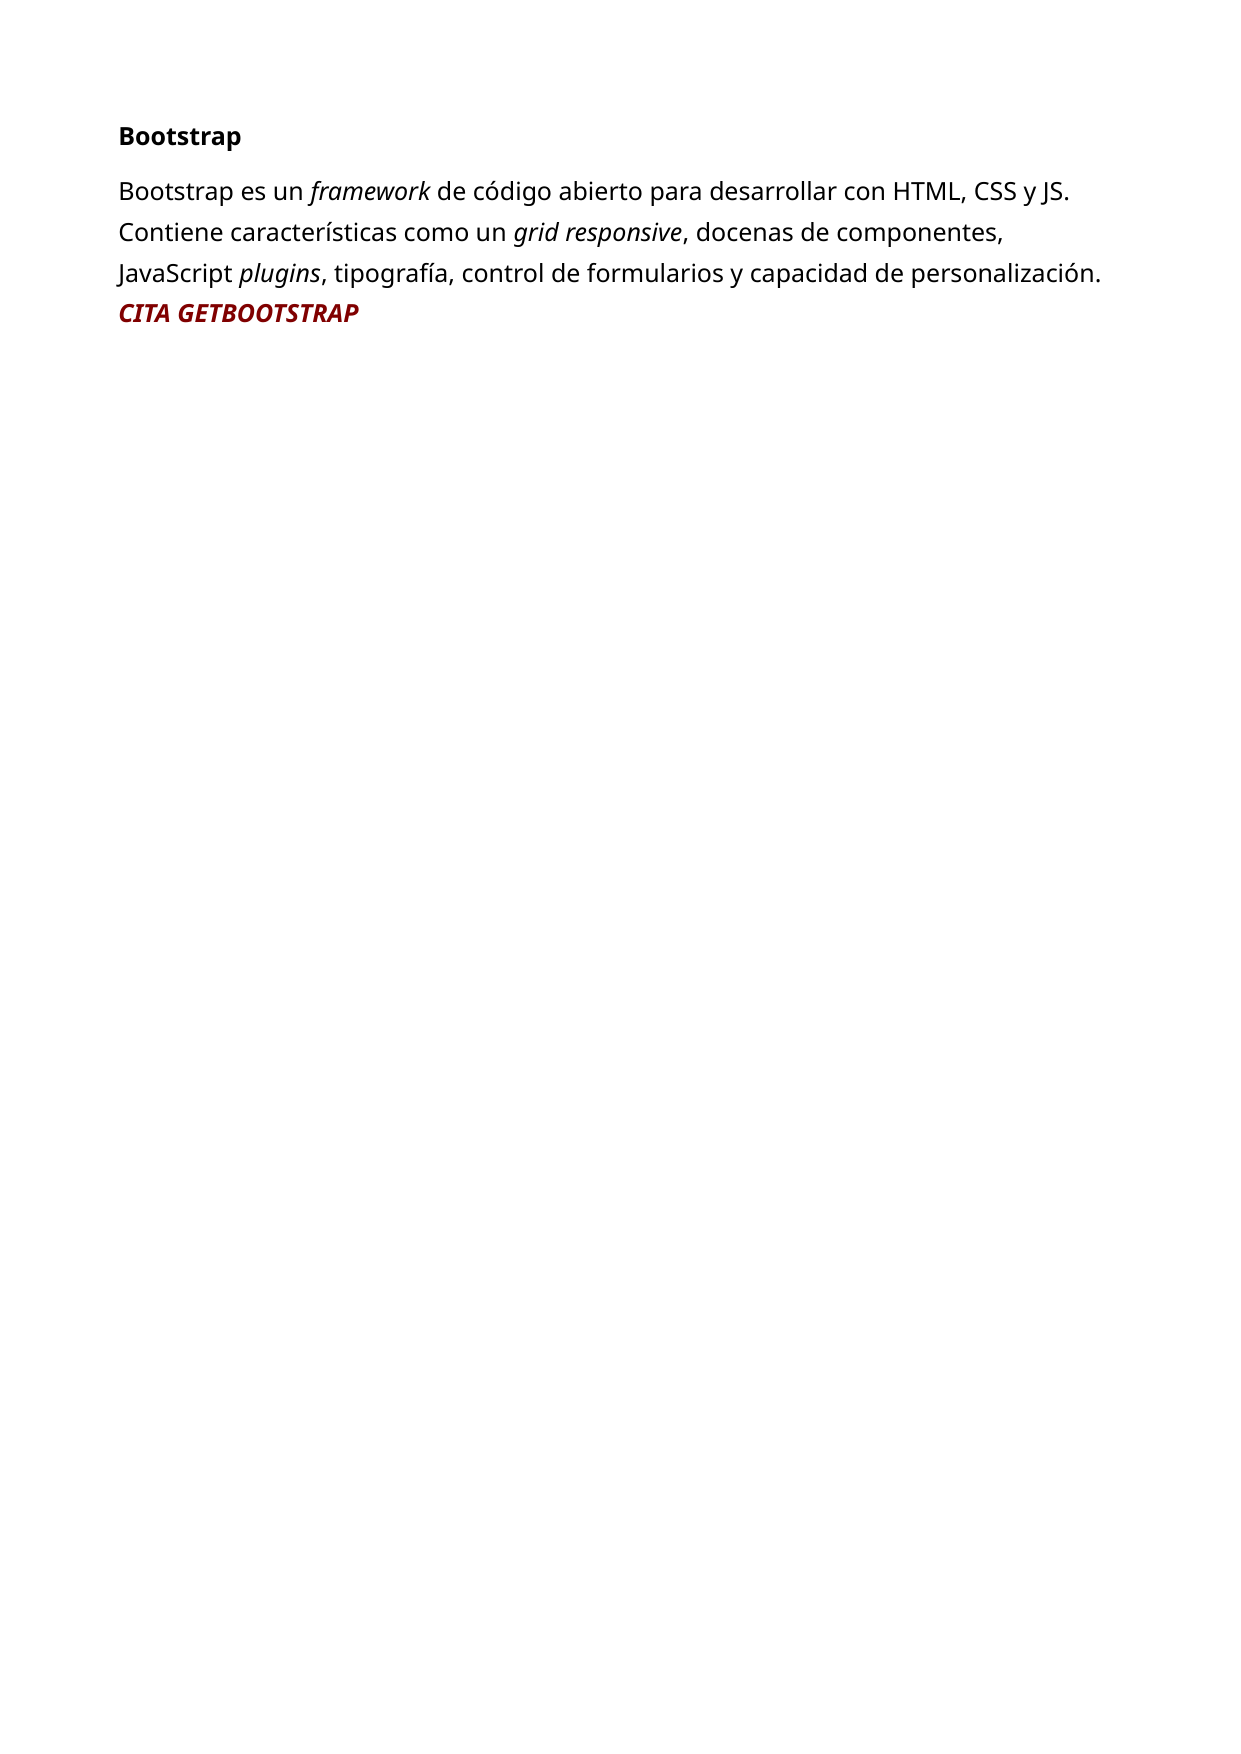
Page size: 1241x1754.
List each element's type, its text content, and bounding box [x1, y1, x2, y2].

subtitle Bootstrap [118, 118, 1122, 152]
subtitle Bootstrap es un framework de código abierto para desarrollar con HTML, CSS y JS. Contiene características como un grid responsive, docenas de componentes, JavaScript plugins, tipografía, control de formularios y capacidad de personalización. CITA GETBOOTSTRAP [118, 173, 1122, 330]
